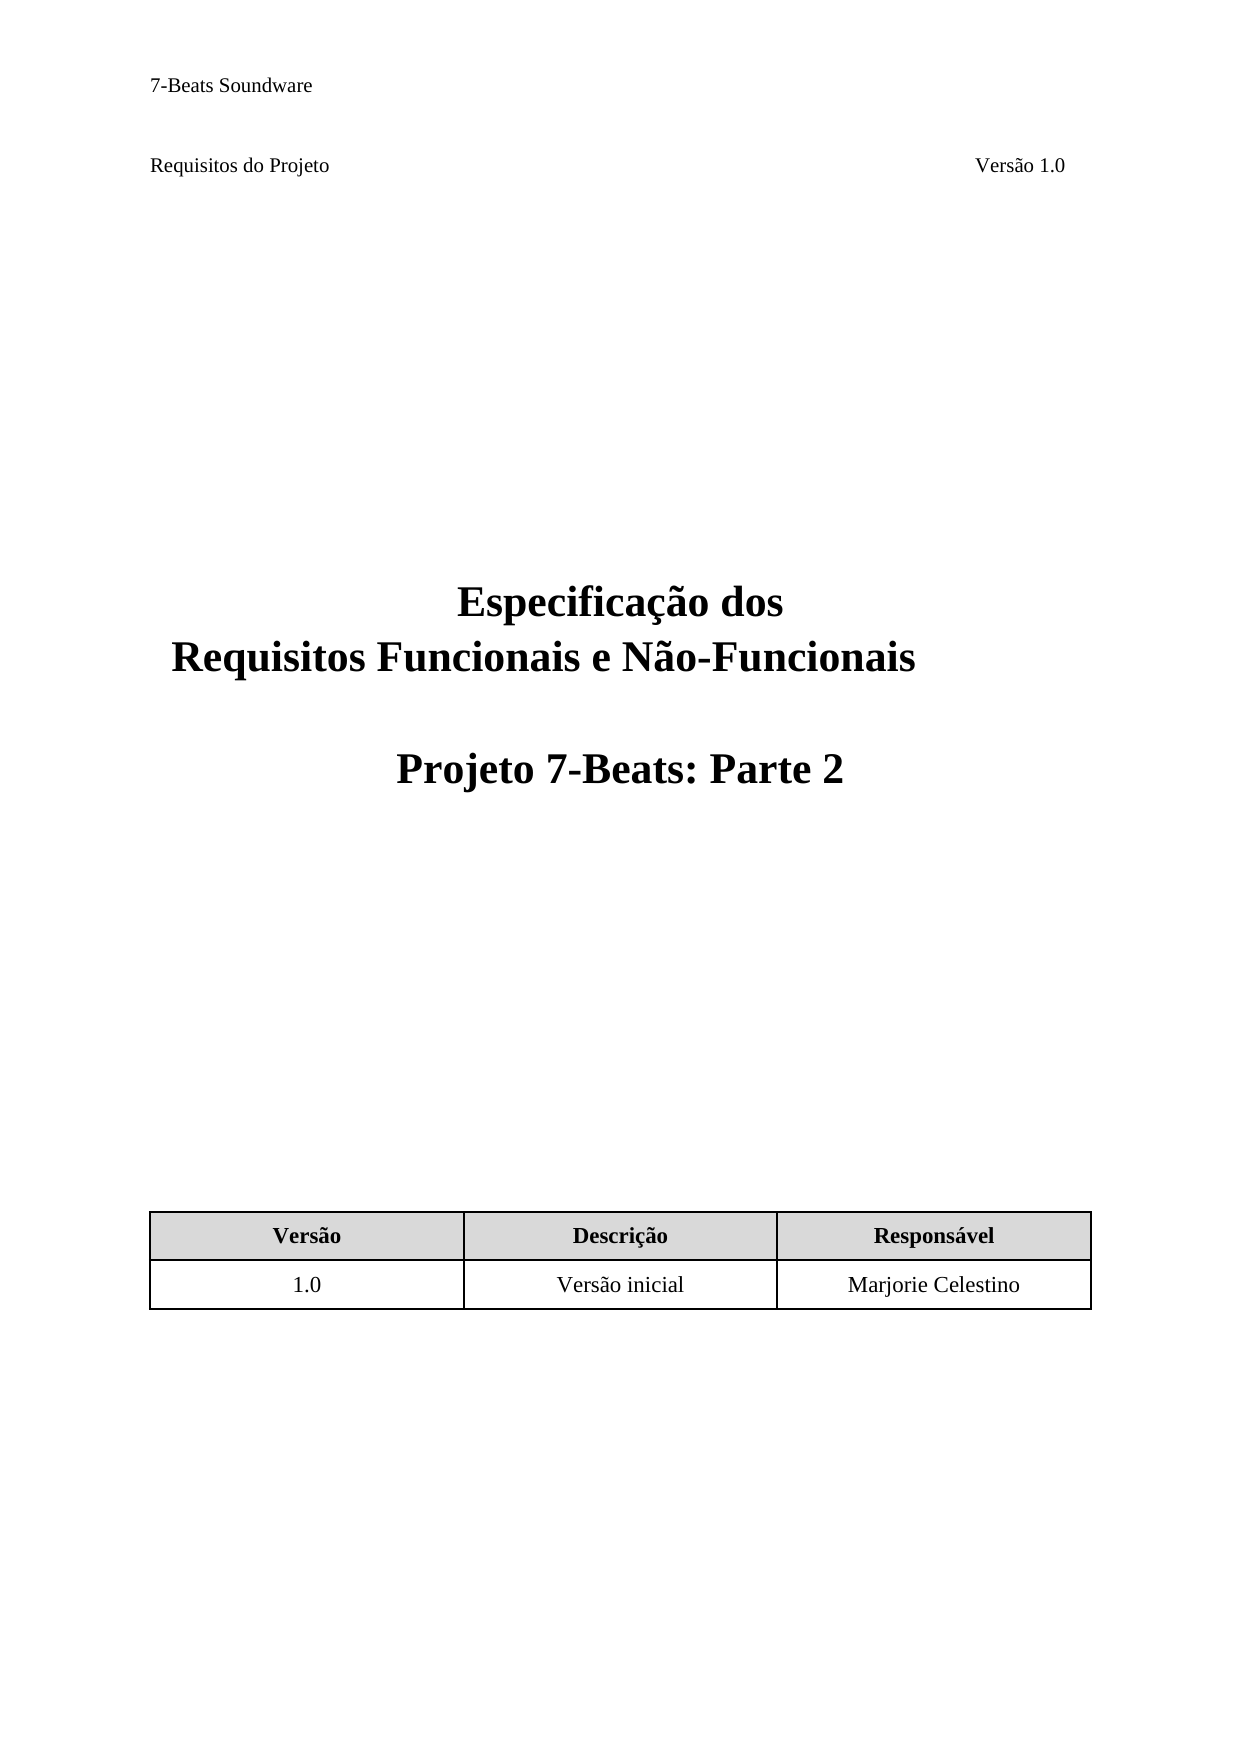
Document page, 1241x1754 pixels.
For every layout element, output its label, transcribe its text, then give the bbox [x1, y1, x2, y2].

table_cell Marjorie Celestino [778, 1261, 1090, 1308]
table_header Responsável [778, 1213, 1090, 1259]
table_header Versão [151, 1213, 463, 1259]
table_cell 1.0 [151, 1261, 463, 1308]
table_header Descrição [465, 1213, 776, 1259]
title Projeto 7-Beats: Parte 2 [150, 744, 1091, 793]
title Requisitos Funcionais e Não-Funcionais [150, 633, 1091, 681]
title Especificação dos [150, 577, 1091, 626]
table_cell Versão inicial [465, 1261, 776, 1308]
